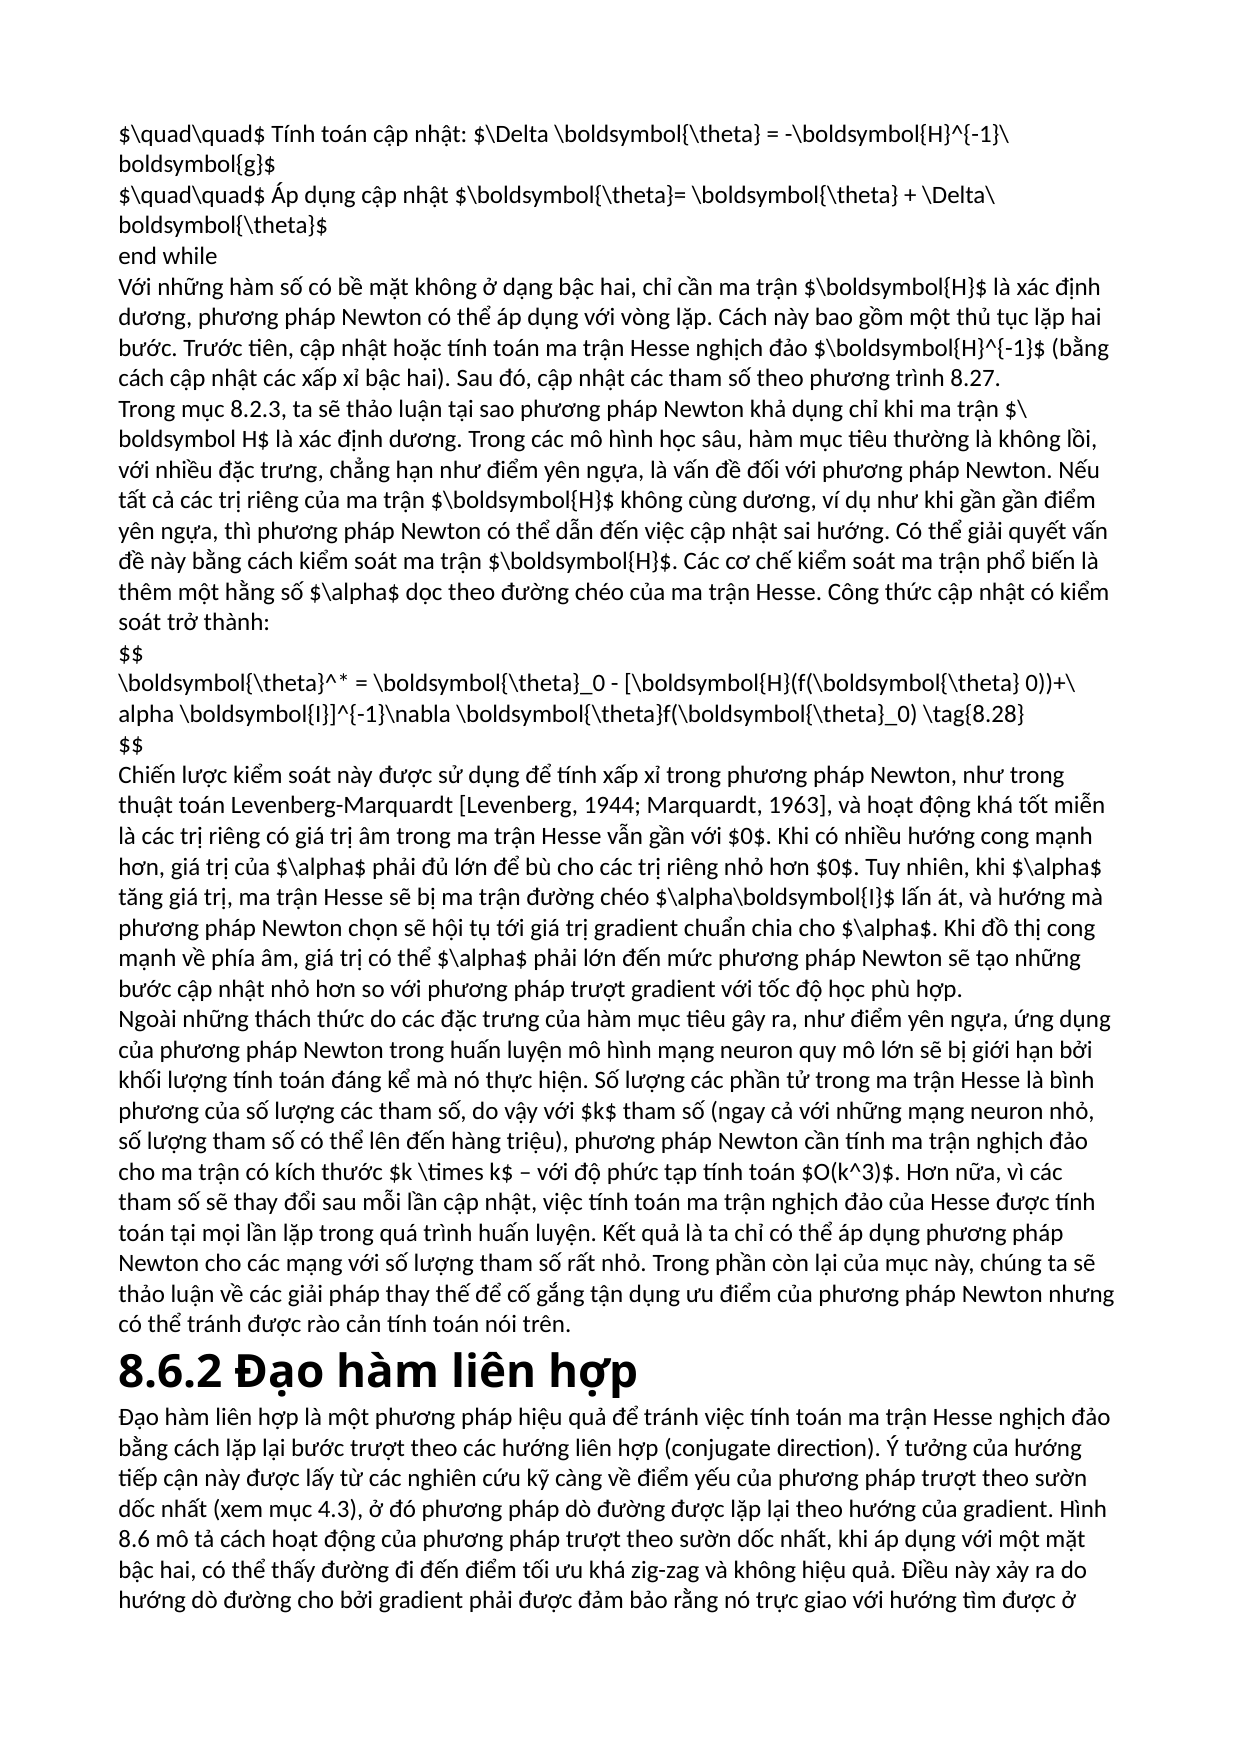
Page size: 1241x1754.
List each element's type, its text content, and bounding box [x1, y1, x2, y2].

subtitle 8.6.2 Đạo hàm liên hợp [118, 1339, 1122, 1401]
text end while [118, 240, 1122, 271]
text $\quad\quad$ Áp dụng cập nhật $\boldsymbol{\theta}= \boldsymbol{\theta} + \Delta\boldsymbol{\theta}$ [118, 179, 1122, 240]
text $$ [118, 637, 1122, 667]
text \boldsymbol{\theta}^* = \boldsymbol{\theta}_0 - [\boldsymbol{H}(f(\boldsymbol{\theta} 0))+\alpha \boldsymbol{I}]^{-1}\nabla \boldsymbol{\theta}f(\boldsymbol{\theta}_0) \tag{8.28} [118, 667, 1122, 728]
text Trong mục 8.2.3, ta sẽ thảo luận tại sao phương pháp Newton khả dụng chỉ khi ma trận $\boldsymbol H$ là xác định dương. Trong các mô hình học sâu, hàm mục tiêu thường là không lồi, với nhiều đặc trưng, chẳng hạn như điểm yên ngựa, là vấn đề đối với phương pháp Newton. Nếu tất cả các trị riêng của ma trận $\boldsymbol{H}$ không cùng dương, ví dụ như khi gần gần điểm yên ngựa, thì phương pháp Newton có thể dẫn đến việc cập nhật sai hướng. Có thể giải quyết vấn đề này bằng cách kiểm soát ma trận $\boldsymbol{H}$. Các cơ chế kiểm soát ma trận phổ biến là thêm một hằng số $\alpha$ dọc theo đường chéo của ma trận Hesse. Công thức cập nhật có kiểm soát trở thành: [118, 393, 1122, 637]
text Với những hàm số có bề mặt không ở dạng bậc hai, chỉ cần ma trận $\boldsymbol{H}$ là xác định dương, phương pháp Newton có thể áp dụng với vòng lặp. Cách này bao gồm một thủ tục lặp hai bước. Trước tiên, cập nhật hoặc tính toán ma trận Hesse nghịch đảo $\boldsymbol{H}^{-1}$ (bằng cách cập nhật các xấp xỉ bậc hai). Sau đó, cập nhật các tham số theo phương trình 8.27. [118, 271, 1122, 393]
text Ngoài những thách thức do các đặc trưng của hàm mục tiêu gây ra, như điểm yên ngựa, ứng dụng của phương pháp Newton trong huấn luyện mô hình mạng neuron quy mô lớn sẽ bị giới hạn bởi khối lượng tính toán đáng kể mà nó thực hiện. Số lượng các phần tử trong ma trận Hesse là bình phương của số lượng các tham số, do vậy với $k$ tham số (ngay cả với những mạng neuron nhỏ, số lượng tham số có thể lên đến hàng triệu), phương pháp Newton cần tính ma trận nghịch đảo cho ma trận có kích thước $k \times k$ – với độ phức tạp tính toán $O(k^3)$. Hơn nữa, vì các tham số sẽ thay đổi sau mỗi lần cập nhật, việc tính toán ma trận nghịch đảo của Hesse được tính toán tại mọi lần lặp trong quá trình huấn luyện. Kết quả là ta chỉ có thể áp dụng phương pháp Newton cho các mạng với số lượng tham số rất nhỏ. Trong phần còn lại của mục này, chúng ta sẽ thảo luận về các giải pháp thay thế để cố gắng tận dụng ưu điểm của phương pháp Newton nhưng có thể tránh được rào cản tính toán nói trên. [118, 1003, 1122, 1339]
text $$ [118, 728, 1122, 759]
text $\quad\quad$ Tính toán cập nhật: $\Delta \boldsymbol{\theta} = -\boldsymbol{H}^{-1}\boldsymbol{g}$ [118, 118, 1122, 179]
text Chiến lược kiểm soát này được sử dụng để tính xấp xỉ trong phương pháp Newton, như trong thuật toán Levenberg-Marquardt [Levenberg, 1944; Marquardt, 1963], và hoạt động khá tốt miễn là các trị riêng có giá trị âm trong ma trận Hesse vẫn gần với $0$. Khi có nhiều hướng cong mạnh hơn, giá trị của $\alpha$ phải đủ lớn để bù cho các trị riêng nhỏ hơn $0$. Tuy nhiên, khi $\alpha$ tăng giá trị, ma trận Hesse sẽ bị ma trận đường chéo $\alpha\boldsymbol{I}$ lấn át, và hướng mà phương pháp Newton chọn sẽ hội tụ tới giá trị gradient chuẩn chia cho $\alpha$. Khi đồ thị cong mạnh về phía âm, giá trị có thể $\alpha$ phải lớn đến mức phương pháp Newton sẽ tạo những bước cập nhật nhỏ hơn so với phương pháp trượt gradient với tốc độ học phù hợp. [118, 759, 1122, 1003]
text Đạo hàm liên hợp là một phương pháp hiệu quả để tránh việc tính toán ma trận Hesse nghịch đảo bằng cách lặp lại bước trượt theo các hướng liên hợp (conjugate direction). Ý tưởng của hướng tiếp cận này được lấy từ các nghiên cứu kỹ càng về điểm yếu của phương pháp trượt theo sườn dốc nhất (xem mục 4.3), ở đó phương pháp dò đường được lặp lại theo hướng của gradient. Hình 8.6 mô tả cách hoạt động của phương pháp trượt theo sườn dốc nhất, khi áp dụng với một mặt bậc hai, có thể thấy đường đi đến điểm tối ưu khá zig-zag và không hiệu quả. Điều này xảy ra do hướng dò đường cho bởi gradient phải được đảm bảo rằng nó trực giao với hướng tìm được ở [118, 1401, 1122, 1615]
